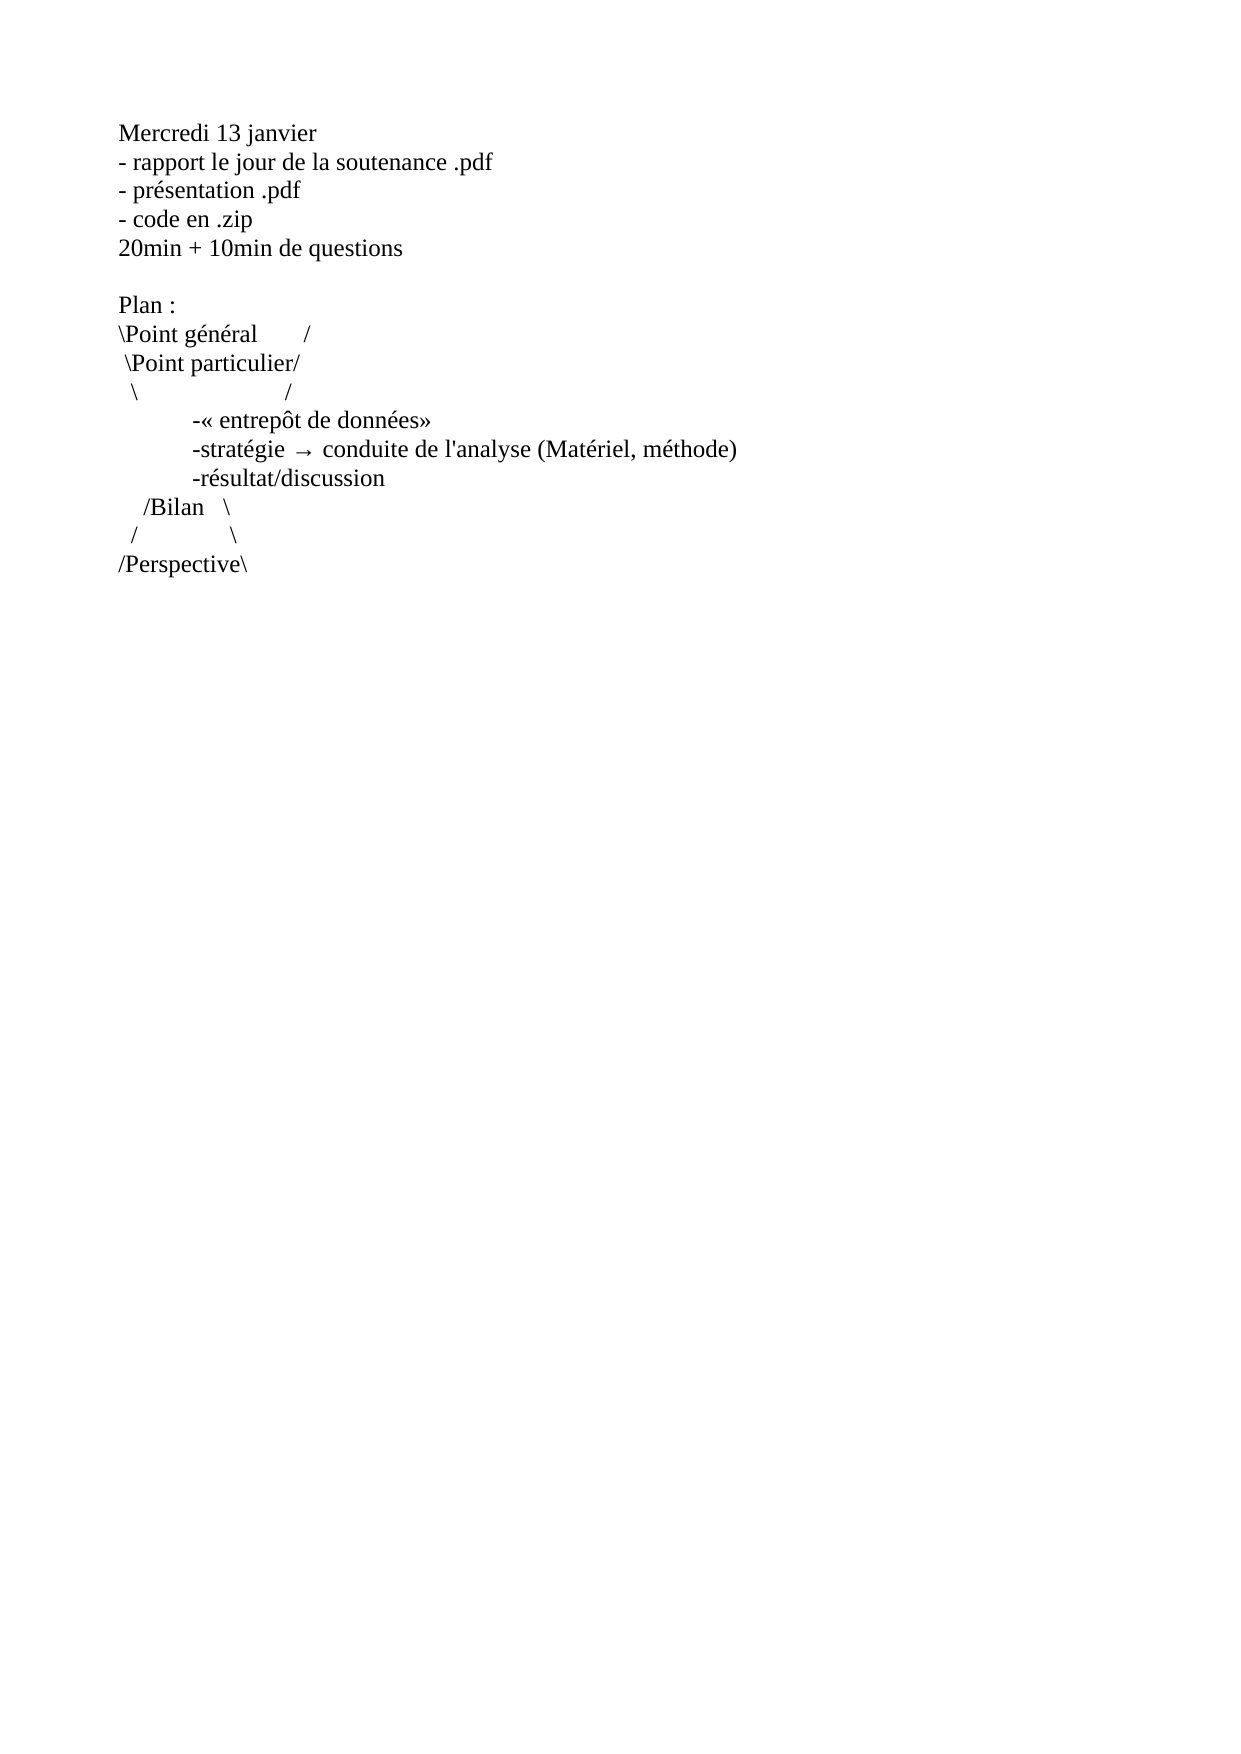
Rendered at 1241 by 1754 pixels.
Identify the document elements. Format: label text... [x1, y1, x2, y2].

text -stratégie → conduite de l'analyse (Matériel, méthode) [118, 434, 1122, 463]
text \Point particulier/ [118, 348, 1122, 377]
text 20min + 10min de questions [118, 233, 1122, 262]
text - code en .zip [118, 204, 1122, 233]
text -résultat/discussion [118, 463, 1122, 492]
text Plan : [118, 291, 1122, 319]
text / \ [118, 521, 1122, 549]
text -« entrepôt de données» [118, 406, 1122, 434]
text - rapport le jour de la soutenance .pdf [118, 147, 1122, 176]
text \Point général / [118, 319, 1122, 348]
text /Perspective\ [118, 549, 1122, 578]
text /Bilan \ [118, 492, 1122, 521]
text \ / [118, 377, 1122, 406]
text - présentation .pdf [118, 176, 1122, 204]
text Mercredi 13 janvier [118, 118, 1122, 147]
